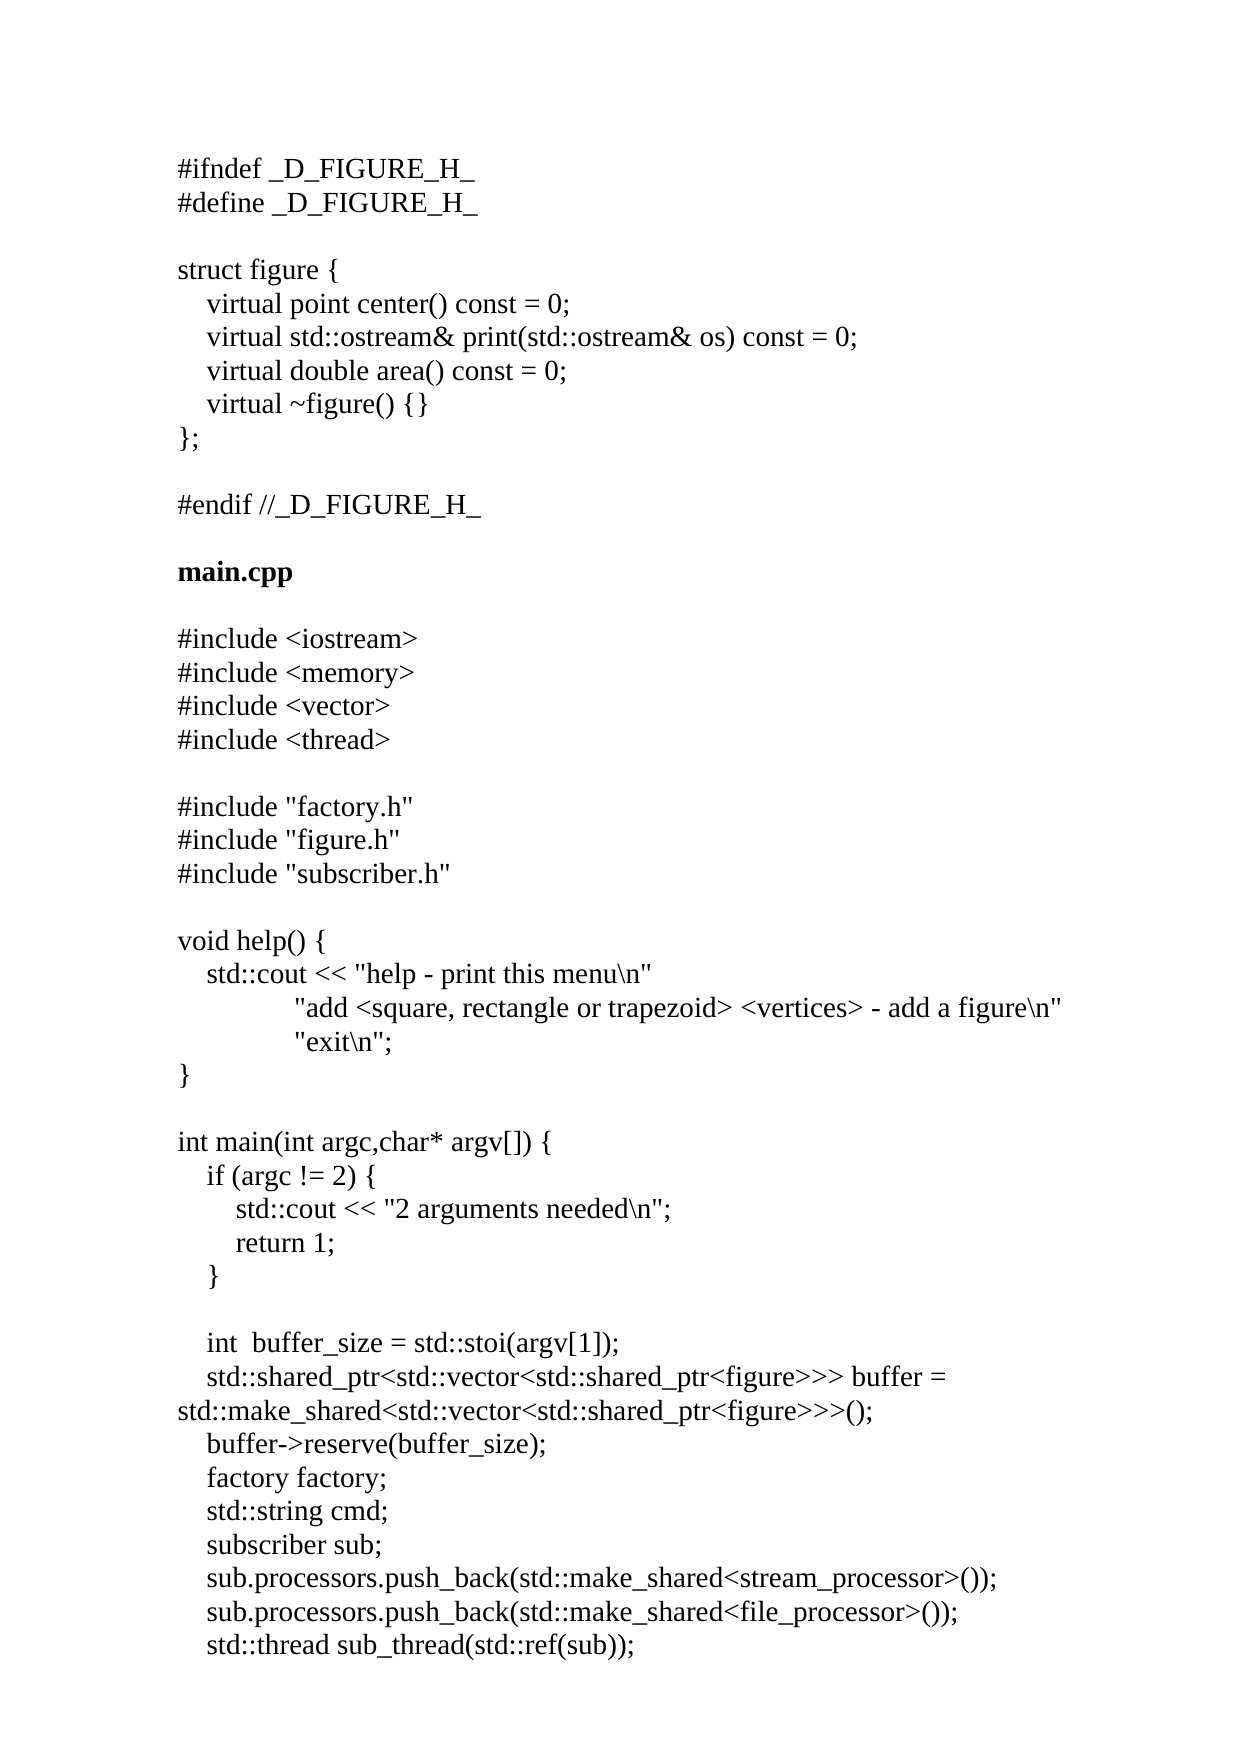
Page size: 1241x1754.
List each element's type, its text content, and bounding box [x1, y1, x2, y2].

text #include <thread> [177, 722, 1152, 755]
text virtual ~figure() {} [177, 386, 1152, 420]
text #endif //_D_FIGURE_H_ [177, 487, 1152, 521]
text std::cout << "2 arguments needed\n"; [177, 1191, 1152, 1225]
text if (argc != 2) { [177, 1158, 1152, 1191]
text struct figure { [177, 252, 1152, 286]
text return 1; [177, 1225, 1152, 1258]
text main.cpp [177, 554, 1152, 588]
text #define _D_FIGURE_H_ [177, 185, 1152, 219]
text std::shared_ptr<std::vector<std::shared_ptr<figure>>> buffer = std::make_shared<std::vector<std::shared_ptr<figure>>>(); [177, 1359, 1152, 1426]
text std::thread sub_thread(std::ref(sub)); [177, 1627, 1152, 1661]
text int main(int argc,char* argv[]) { [177, 1124, 1152, 1158]
text std::cout << "help - print this menu\n" [177, 957, 1152, 990]
text "exit\n"; [177, 1024, 1152, 1057]
text } [177, 1258, 1152, 1292]
text factory factory; [177, 1460, 1152, 1493]
text void help() { [177, 923, 1152, 957]
text }; [177, 420, 1152, 453]
text } [177, 1057, 1152, 1091]
text "add <square, rectangle or trapezoid> <vertices> - add a figure\n" [177, 990, 1152, 1024]
text std::string cmd; [177, 1493, 1152, 1527]
text sub.processors.push_back(std::make_shared<file_processor>()); [177, 1594, 1152, 1627]
text #ifndef _D_FIGURE_H_ [177, 152, 1152, 185]
text #include "figure.h" [177, 822, 1152, 856]
text #include "factory.h" [177, 789, 1152, 822]
text virtual point center() const = 0; [177, 286, 1152, 319]
text #include <vector> [177, 688, 1152, 722]
text virtual double area() const = 0; [177, 353, 1152, 386]
text #include "subscriber.h" [177, 856, 1152, 889]
text #include <memory> [177, 655, 1152, 688]
text subscriber sub; [177, 1527, 1152, 1560]
text sub.processors.push_back(std::make_shared<stream_processor>()); [177, 1560, 1152, 1594]
text virtual std::ostream& print(std::ostream& os) const = 0; [177, 319, 1152, 353]
text buffer->reserve(buffer_size); [177, 1426, 1152, 1460]
text #include <iostream> [177, 621, 1152, 655]
text int buffer_size = std::stoi(argv[1]); [177, 1326, 1152, 1359]
